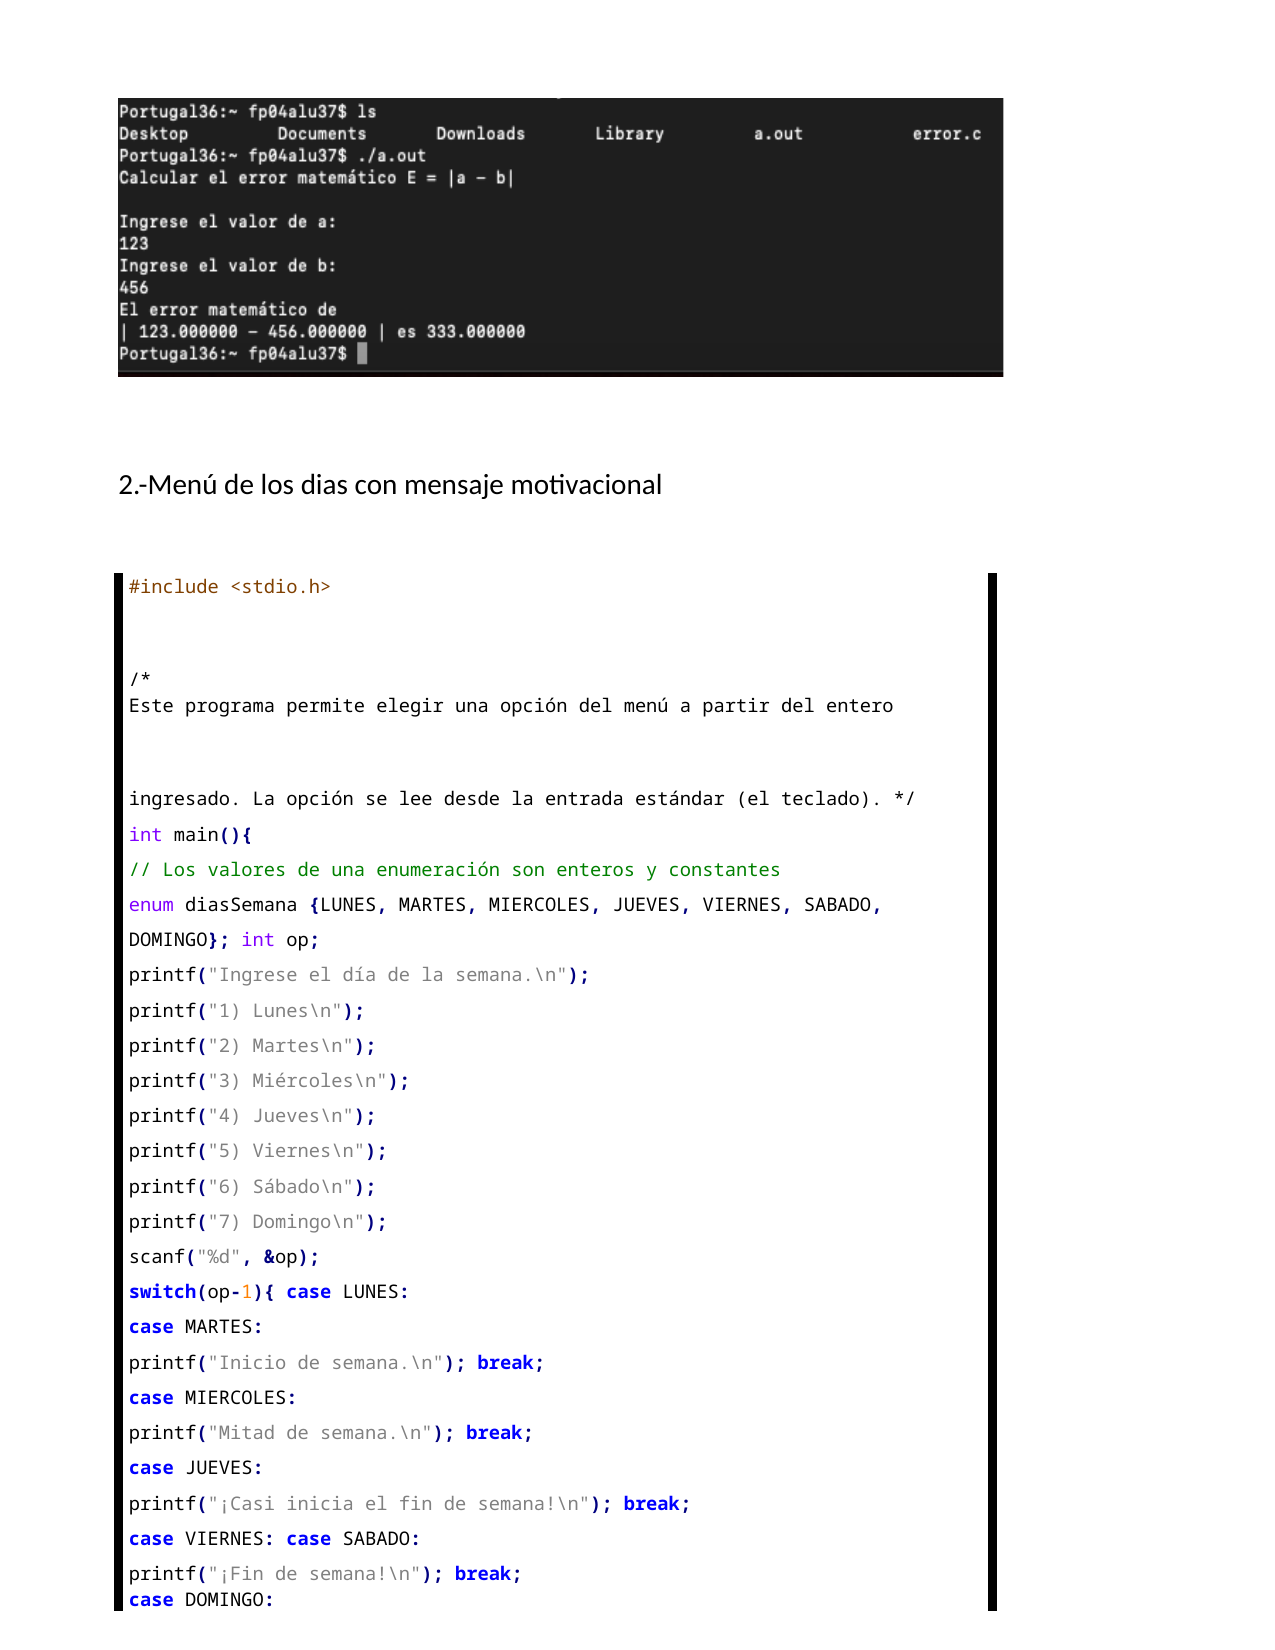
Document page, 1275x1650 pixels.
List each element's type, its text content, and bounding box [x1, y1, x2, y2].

table_cell case DOMINGO: [123, 1586, 988, 1611]
table_cell Este programa permite elegir una opción del menú a partir del entero ingresado. La opción se lee desde la entrada estándar (el teclado). */ int main(){ // Los valores de una enumeración son enteros y constantes enum diasSemana {LUNES, MARTES, MIERCOLES, JUEVES, VIERNES, SABADO, DOMINGO}; int op; printf("Ingrese el día de la semana.\n"); printf("1) Lunes\n"); printf("2) Martes\n"); printf("3) Miércoles\n"); printf("4) Jueves\n"); printf("5) Viernes\n"); printf("6) Sábado\n"); printf("7) Domingo\n"); scanf("%d", &op); switch(op-1){ case LUNES: case MARTES: printf("Inicio de semana.\n"); break; case MIERCOLES: printf("Mitad de semana.\n"); break; case JUEVES: printf("¡Casi inicia el fin de semana!\n"); break; case VIERNES: case SABADO: printf("¡Fin de semana!\n"); break; [123, 692, 988, 1586]
text 2.-Menú de los dias con mensaje motivacional [118, 466, 1205, 502]
table_header #include <stdio.h> /* [123, 573, 988, 692]
